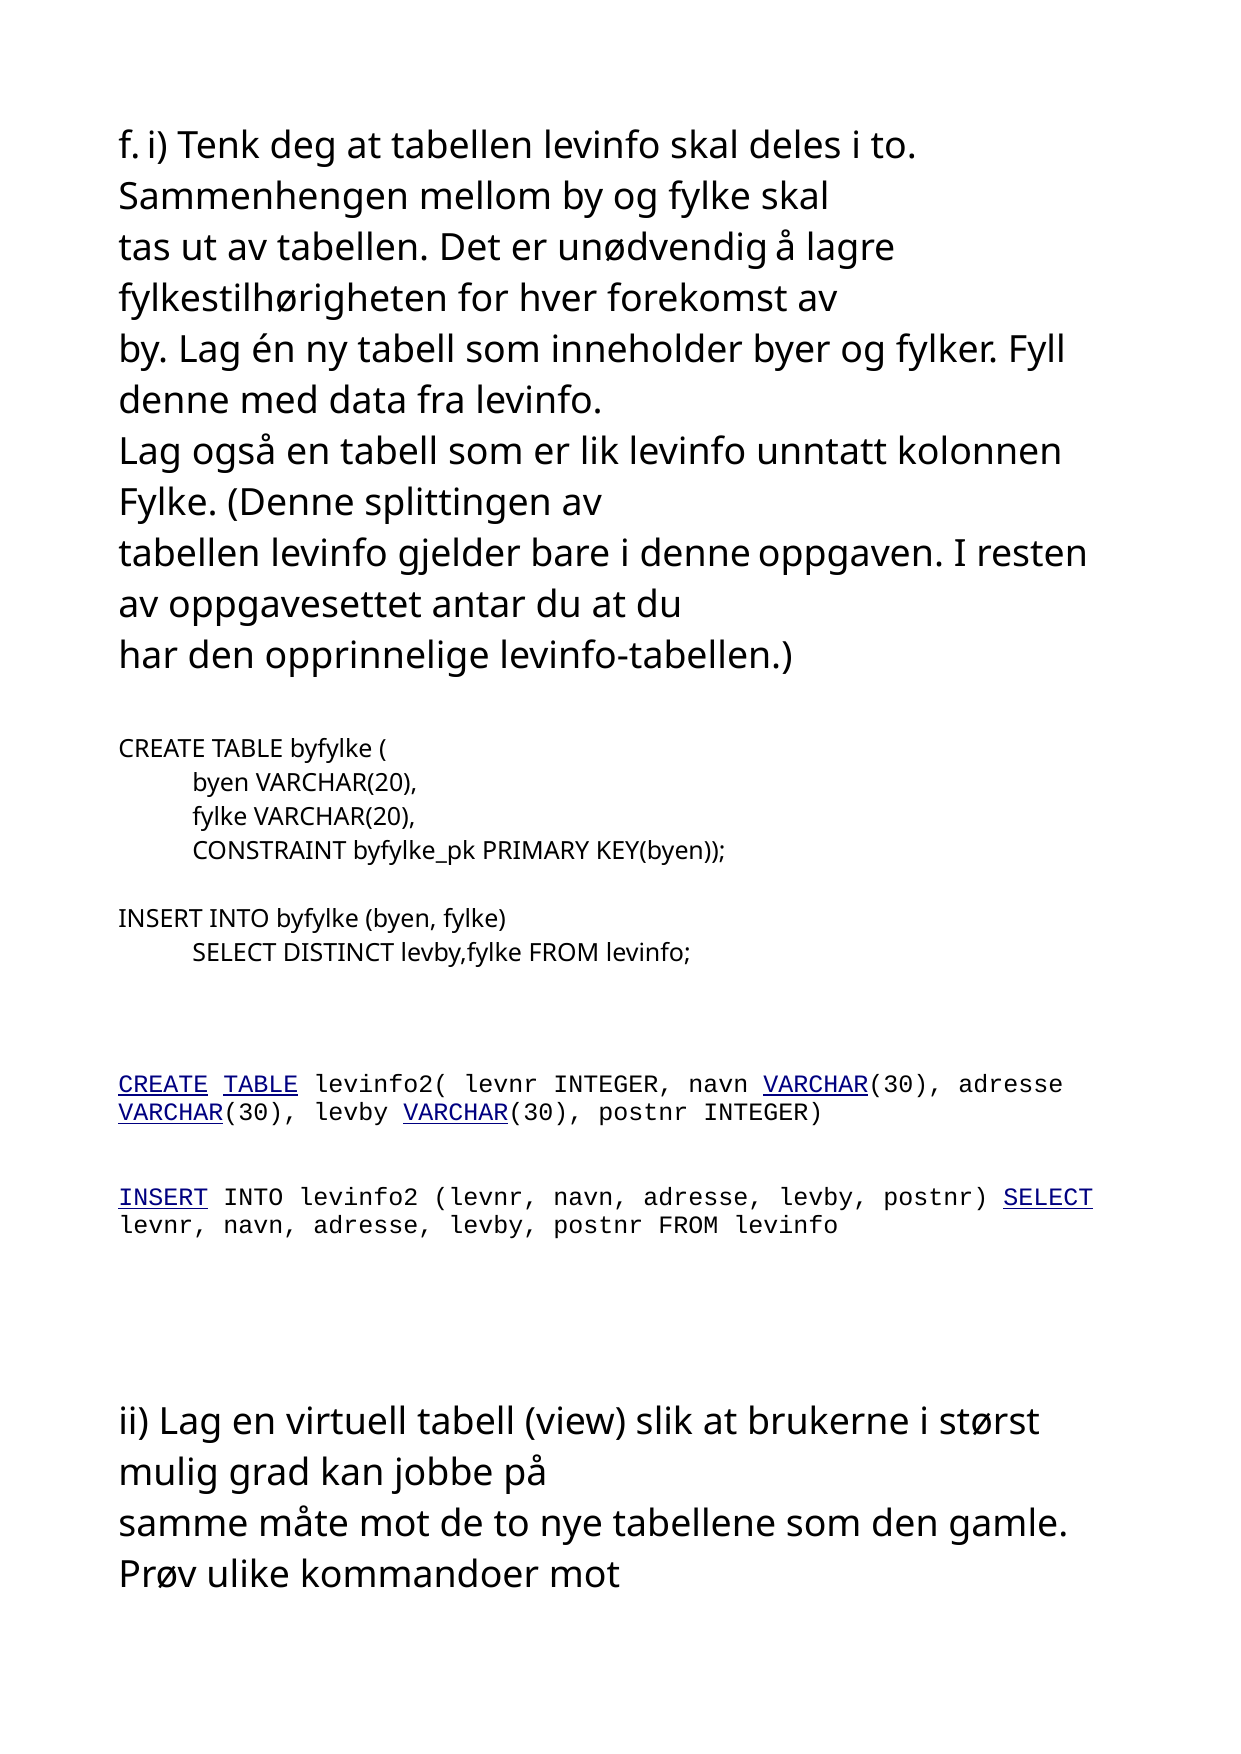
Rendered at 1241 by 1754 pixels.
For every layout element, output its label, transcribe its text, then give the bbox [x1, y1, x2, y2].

text INSERT INTO levinfo2 (levnr, navn, adresse, levby, postnr) SELECT levnr, navn, adresse, levby, postnr FROM levinfo [118, 1184, 1122, 1241]
text CREATE TABLE byfylke ( [118, 731, 1122, 765]
text byen VARCHAR(20), [118, 765, 1122, 799]
text INSERT INTO byfylke (byen, fylke) [118, 901, 1122, 935]
text ii) Lag en virtuell tabell (view) slik at brukerne i størst mulig grad kan jobbe på samme måte mot de to nye tabellene som den gamle. Prøv ulike kommandoer mot [118, 1394, 1122, 1598]
text CONSTRAINT byfylke_pk PRIMARY KEY(byen)); [118, 833, 1122, 867]
text f. i) Tenk deg at tabellen levinfo skal deles i to. Sammenhengen mellom by og fylke skal tas ut av tabellen. Det er unødvendig å lagre fylkestilhørigheten for hver forekomst av by. Lag én ny tabell som inneholder byer og fylker. Fyll denne med data fra levinfo. Lag også en tabell som er lik levinfo unntatt kolonnen Fylke. (Denne splittingen av tabellen levinfo gjelder bare i denne oppgaven. I resten av oppgavesettet antar du at du har den opprinnelige levinfo-tabellen.) [118, 118, 1122, 679]
text fylke VARCHAR(20), [118, 799, 1122, 833]
text CREATE TABLE levinfo2( levnr INTEGER, navn VARCHAR(30), adresse VARCHAR(30), levby VARCHAR(30), postnr INTEGER) [118, 1071, 1122, 1128]
text SELECT DISTINCT levby,fylke FROM levinfo; [118, 935, 1122, 969]
